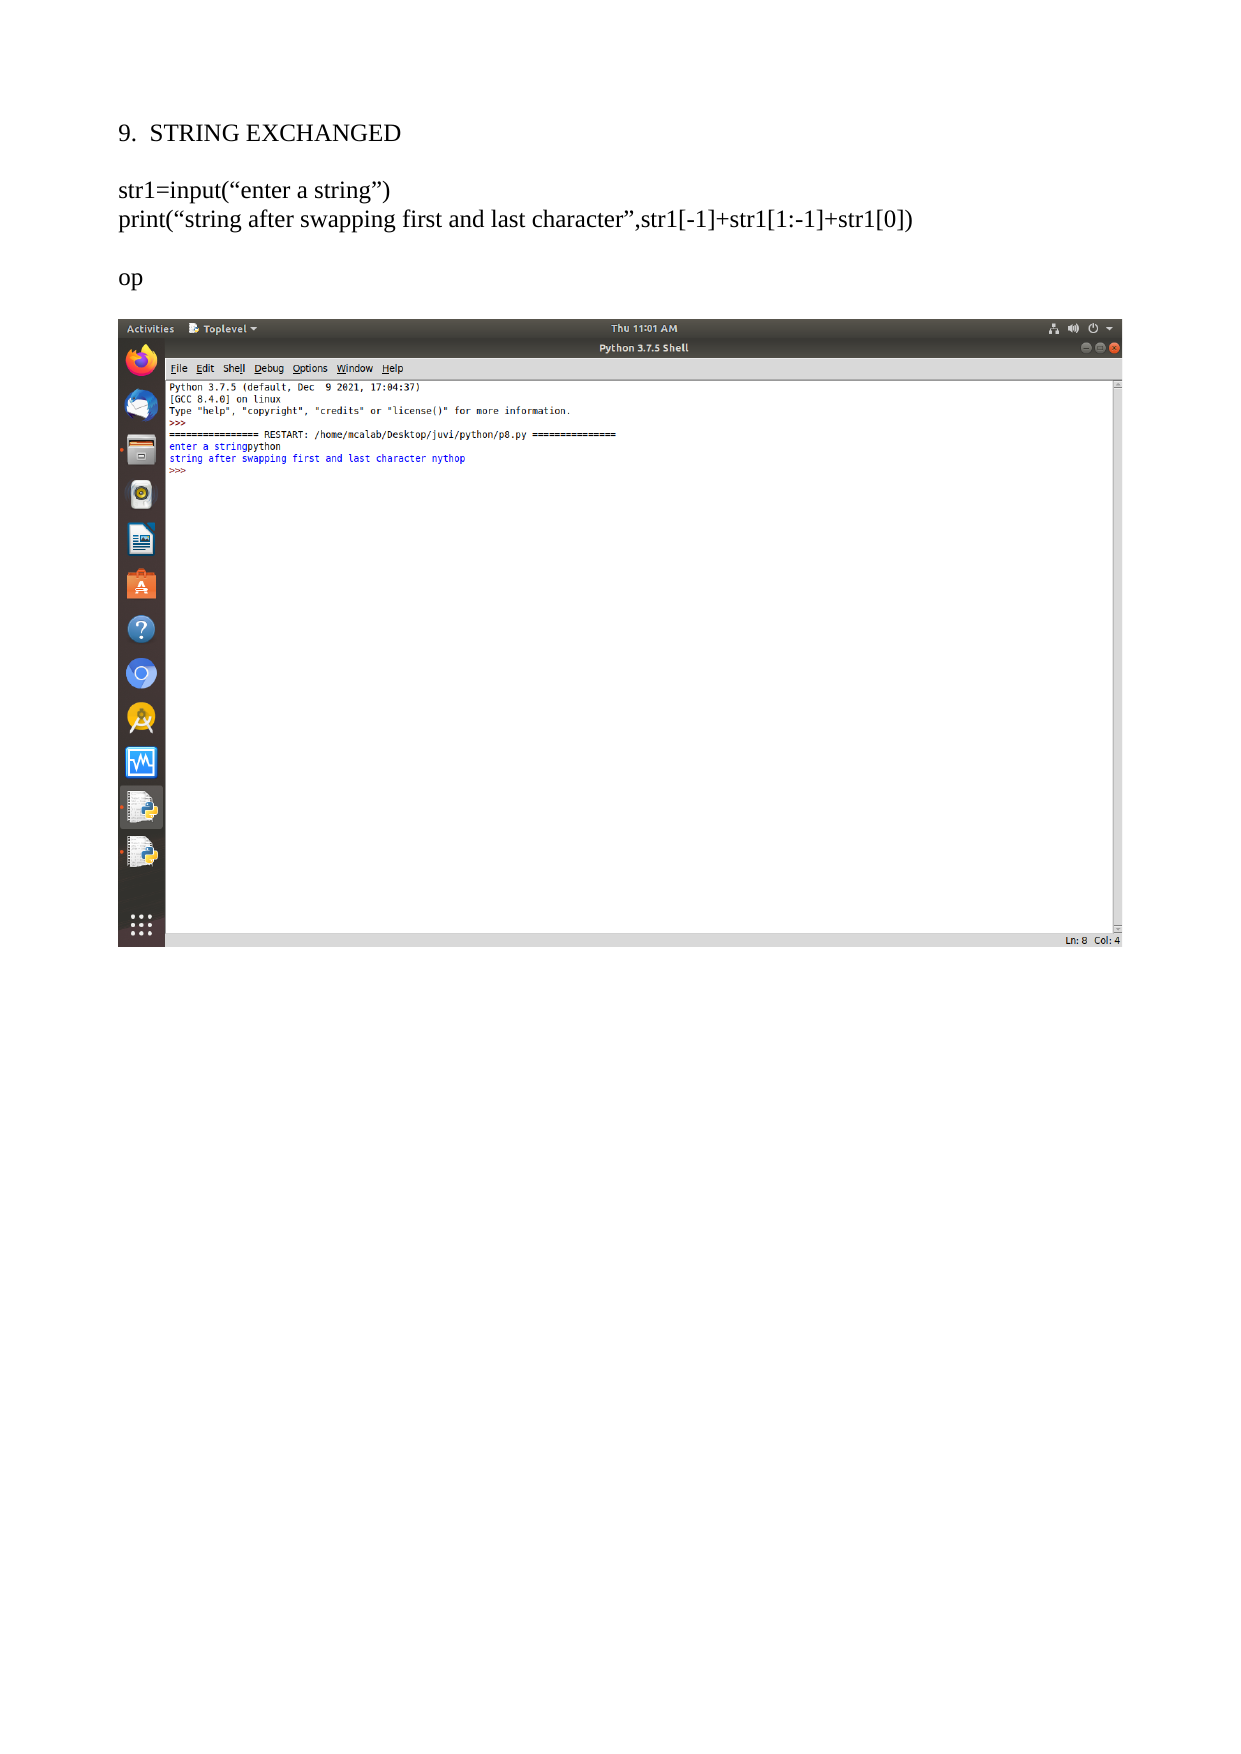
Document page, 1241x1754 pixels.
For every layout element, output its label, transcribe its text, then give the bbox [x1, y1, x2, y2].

text print(“string after swapping first and last character”,str1[-1]+str1[1:-1]+str1[0]) [118, 204, 1122, 233]
picture [118, 319, 1123, 947]
text str1=input(“enter a string”) [118, 176, 1122, 204]
text op [118, 262, 1122, 291]
text 9. STRING EXCHANGED [118, 118, 1122, 147]
